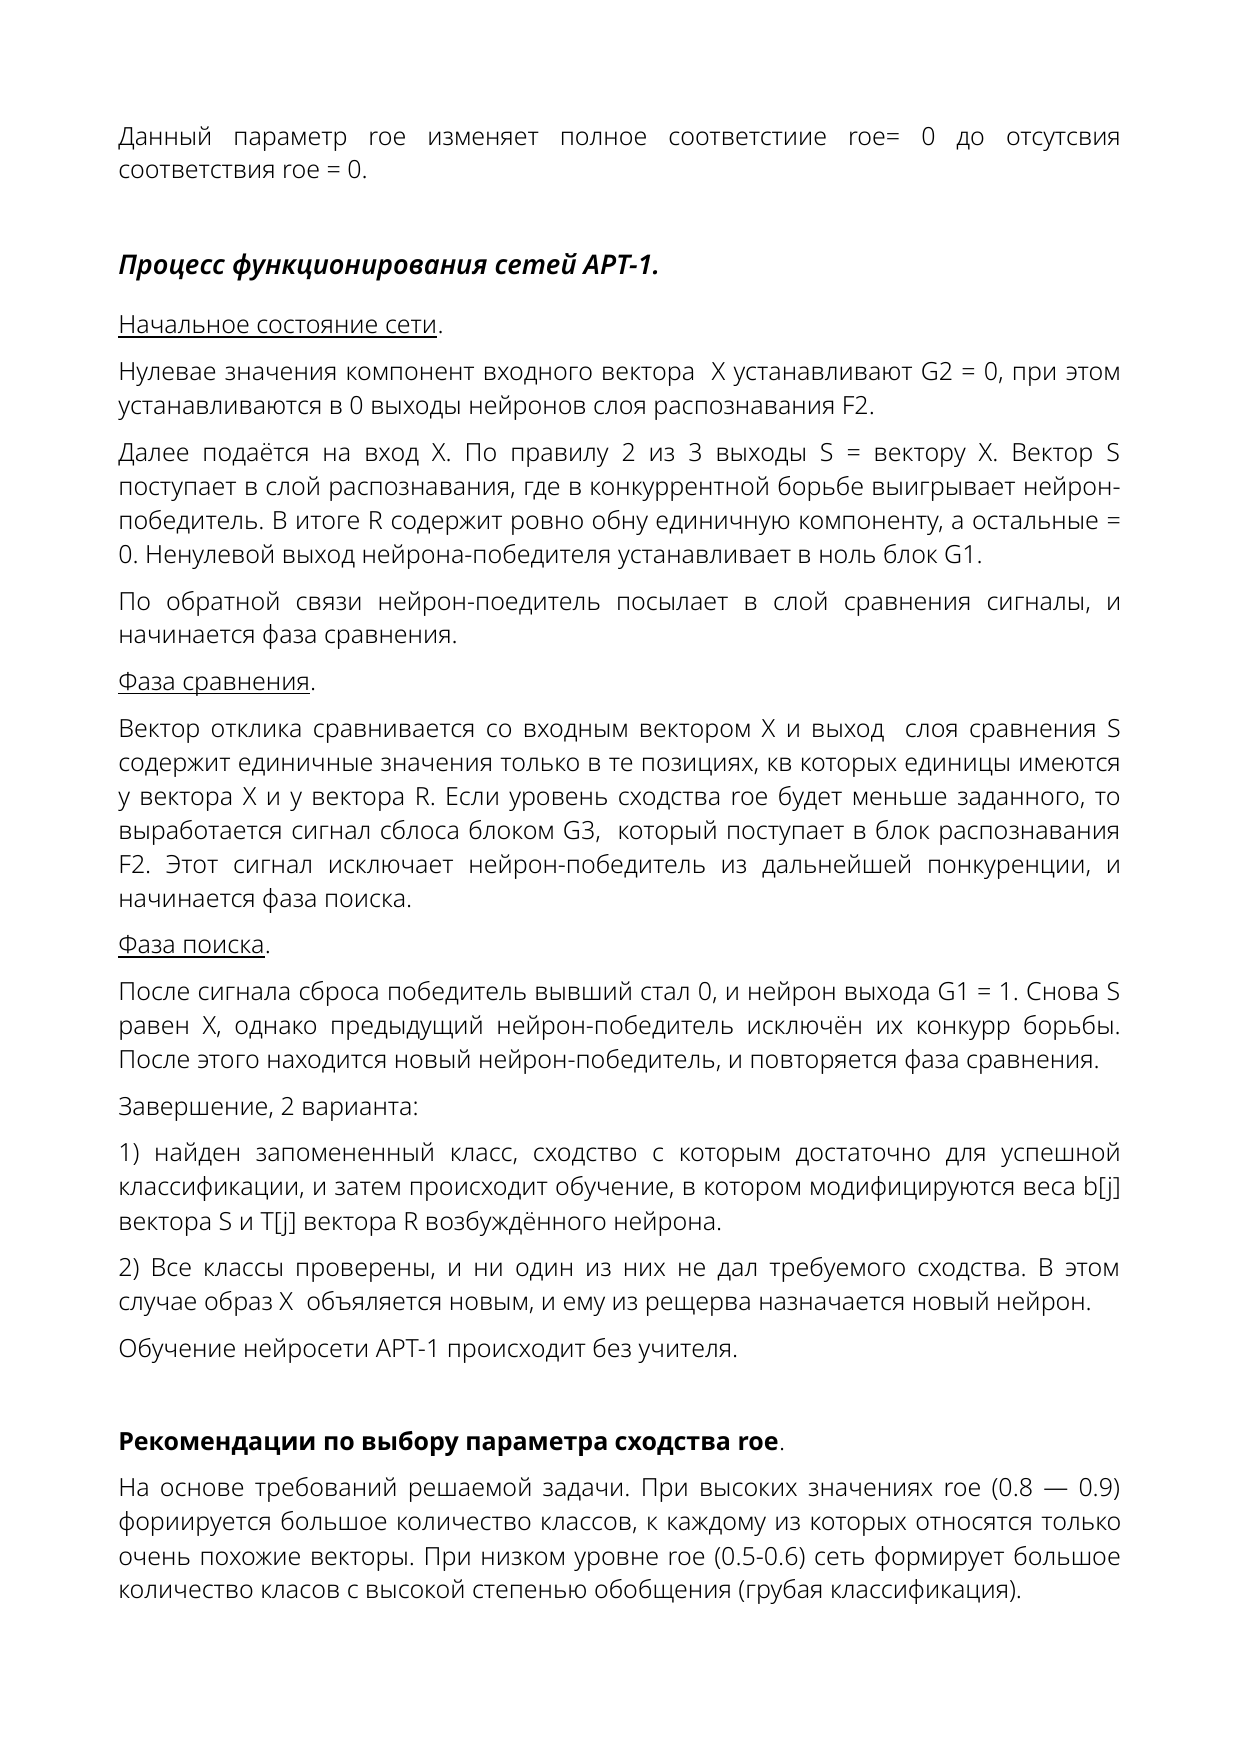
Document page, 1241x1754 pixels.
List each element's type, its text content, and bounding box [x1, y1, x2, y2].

text Завершение, 2 варианта: [118, 1088, 1122, 1122]
text Начальное состояние сети. [118, 307, 1122, 341]
text 1) найден запомененный класс, сходство с которым достаточно для успешной классификации, и затем происходит обучение, в котором модифицируются веса b[j] вектора S и T[j] вектора R возбуждённого нейрона. [118, 1135, 1122, 1237]
text После сигнала сброса победитель вывший стал 0, и нейрон выхода G1 = 1. Снова S равен X, однако предыдущий нейрон-победитель исключён их конкурр борьбы. После этого находится новый нейрон-победитель, и повторяется фаза сравнения. [118, 974, 1122, 1076]
text Рекомендации по выбору параметра сходства roe. [118, 1423, 1122, 1457]
text Вектор отклика сравнивается со входным вектором Х и выход слоя сравнения S содержит единичные значения только в те позициях, кв которых единицы имеются у вектора X и у вектора R. Если уровень сходства roe будет меньше заданного, то выработается сигнал сблоса блоком G3, который поступает в блок распознавания F2. Этот сигнал исключает нейрон-победитель из дальнейшей понкуренции, и начинается фаза поиска. [118, 710, 1122, 915]
text По обратной связи нейрон-поедитель посылает в слой сравнения сигналы, и начинается фаза сравнения. [118, 583, 1122, 651]
text Далее подаётся на вход X. По правилу 2 из 3 выходы S = вектору X. Вектор S поступает в слой распознавания, где в конкуррентной борьбе выигрывает нейрон-победитель. В итоге R содержит ровно обну единичную компоненту, а остальные = 0. Ненулевой выход нейрона-победителя устанавливает в ноль блок G1. [118, 434, 1122, 571]
text На основе требований решаемой задачи. При высоких значениях roe (0.8 — 0.9) фориируется большое количество классов, к каждому из которых относятся только очень похожие векторы. При низком уровне roe (0.5-0.6) сеть формирует большое количество класов с высокой степенью обобщения (грубая классификация). [118, 1470, 1122, 1606]
text Обучение нейросети АРТ-1 происходит без учителя. [118, 1330, 1122, 1364]
text Фаза поиска. [118, 927, 1122, 961]
subtitle Процесс функционирования сетей АРТ-1. [118, 245, 1122, 282]
text Данный параметр roe изменяет полное соответстиие roe= 0 до отсутсвия соответствия roe = 0. [118, 118, 1122, 186]
text 2) Все классы проверены, и ни один из них не дал требуемого сходства. В этом случае образ X объяляется новым, и ему из рещерва назначается новый нейрон. [118, 1250, 1122, 1318]
text Фаза сравнения. [118, 664, 1122, 698]
text Нулевае значения компонент входного вектора Х устанавливают G2 = 0, при этом устанавливаются в 0 выходы нейронов слоя распознавания F2. [118, 354, 1122, 422]
